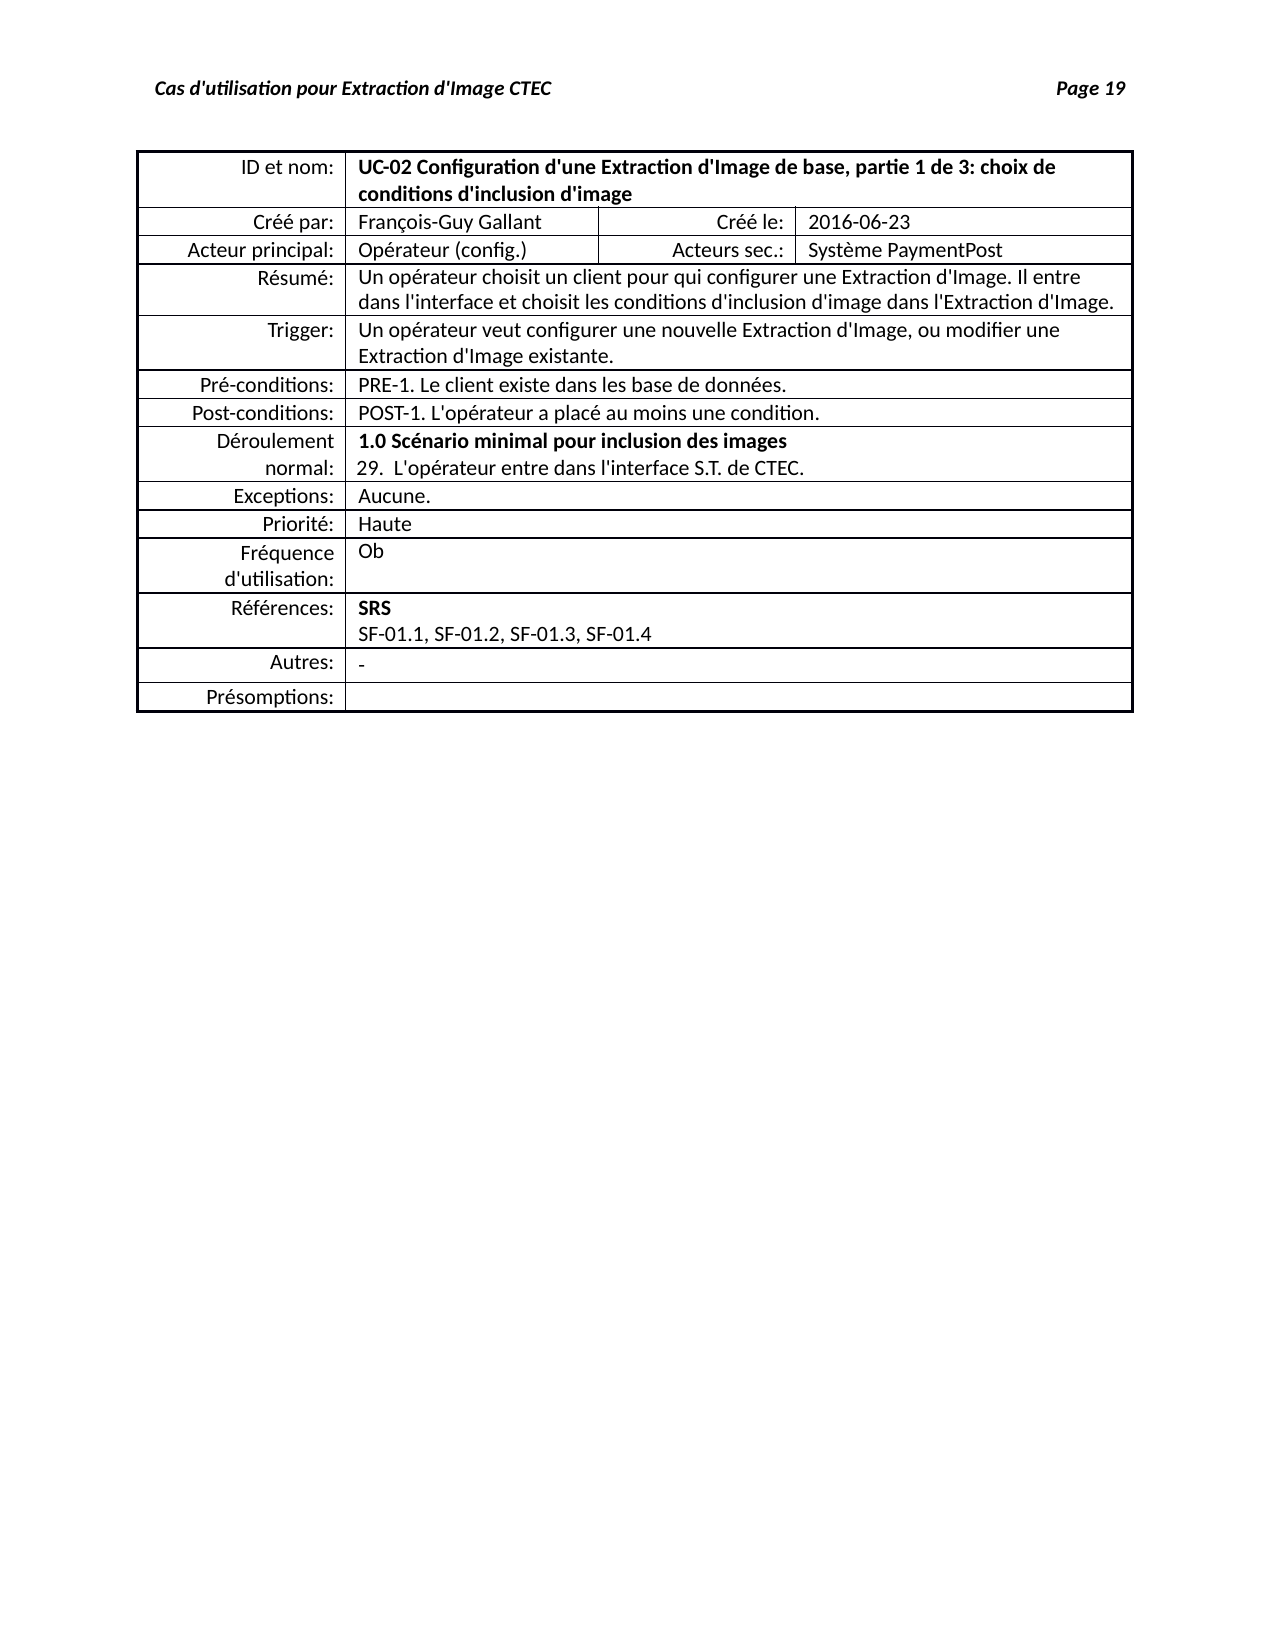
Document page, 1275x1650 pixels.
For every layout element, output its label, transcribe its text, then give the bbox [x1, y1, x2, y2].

table_cell Exceptions: [139, 482, 345, 509]
table_cell Fréquence d'utilisation: [139, 539, 345, 592]
table_cell Présomptions: [139, 683, 345, 710]
table_cell Pré-conditions: [139, 371, 345, 398]
table_cell 2016-06-23 [796, 208, 1131, 235]
table_cell PRE-1. Le client existe dans les base de données. [346, 371, 1131, 398]
table_cell Ob [346, 539, 1131, 592]
table_cell Acteurs sec.: [599, 236, 795, 263]
table_cell 1.0 Scénario minimal pour inclusion des images L'opérateur entre dans l'interface S.T. de CTEC. [346, 427, 1131, 481]
table_cell Un opérateur veut configurer une nouvelle Extraction d'Image, ou modifier une Extraction d'Image existante. [346, 316, 1131, 369]
table_header ID et nom: [139, 153, 345, 206]
table_cell Un opérateur choisit un client pour qui configurer une Extraction d'Image. Il entre dans l'interface et choisit les conditions d'inclusion d'image dans l'Extraction d'Image. [346, 265, 1131, 314]
table_cell Système PaymentPost [796, 236, 1131, 263]
table_header UC-02 Configuration d'une Extraction d'Image de base, partie 1 de 3: choix de conditions d'inclusion d'image [346, 153, 1131, 206]
table_cell Trigger: [139, 316, 345, 369]
table_cell Post-conditions: [139, 399, 345, 426]
table_cell SRS SF-01.1, SF-01.2, SF-01.3, SF-01.4 [346, 594, 1131, 647]
table_cell Autres: [139, 649, 345, 682]
table_cell [346, 683, 1131, 710]
table_cell POST-1. L'opérateur a placé au moins une condition. [346, 399, 1131, 426]
table_cell Haute [346, 511, 1131, 537]
table_cell Créé le: [599, 208, 795, 235]
table_cell Références: [139, 594, 345, 647]
table_cell Acteur principal: [139, 236, 345, 263]
table_cell François-Guy Gallant [346, 208, 598, 235]
table_cell - [346, 649, 1131, 682]
table_cell Déroulement normal: [139, 427, 345, 481]
table_cell Priorité: [139, 511, 345, 537]
table_cell Opérateur (config.) [346, 236, 598, 263]
table_cell Créé par: [139, 208, 345, 235]
table_cell Résumé: [139, 265, 345, 314]
table_cell Aucune. [346, 482, 1131, 509]
